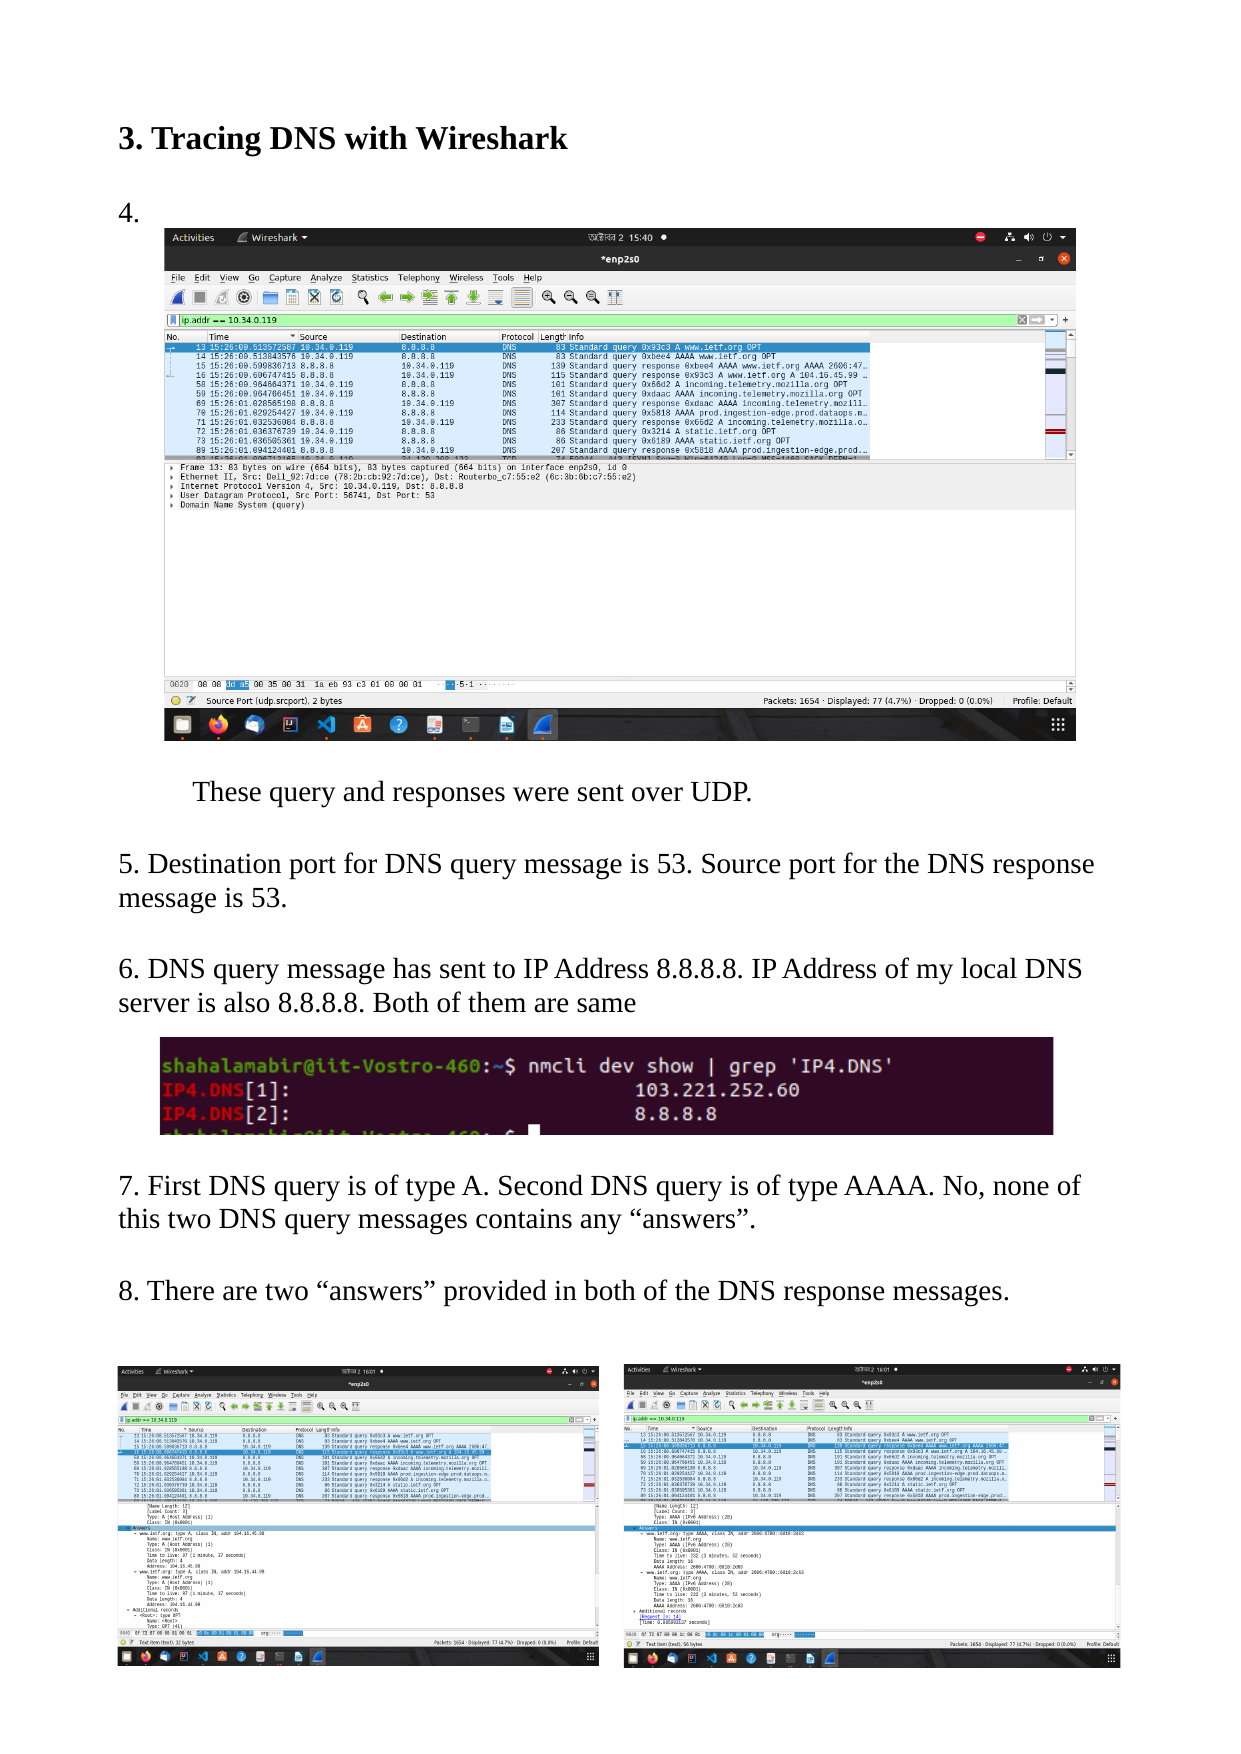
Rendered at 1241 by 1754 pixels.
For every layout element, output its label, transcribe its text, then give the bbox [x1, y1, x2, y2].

text 4. [118, 195, 1122, 228]
text 6. DNS query message has sent to IP Address 8.8.8.8. IP Address of my local DNS server is also 8.8.8.8. Both of them are same [118, 952, 1122, 1019]
picture [159, 1037, 1054, 1135]
text These query and responses were sent over UDP. [118, 774, 1122, 808]
text 5. Destination port for DNS query message is 53. Source port for the DNS response message is 53. [118, 846, 1122, 913]
text 8. There are two “answers” provided in both of the DNS response messages. [118, 1273, 1122, 1307]
picture [164, 228, 1076, 741]
picture [623, 1364, 1121, 1668]
picture [117, 1366, 599, 1666]
text 7. First DNS query is of type A. Second DNS query is of type AAAA. No, none of this two DNS query messages contains any “answers”. [118, 1168, 1122, 1235]
text 3. Tracing DNS with Wireshark [118, 118, 1122, 156]
